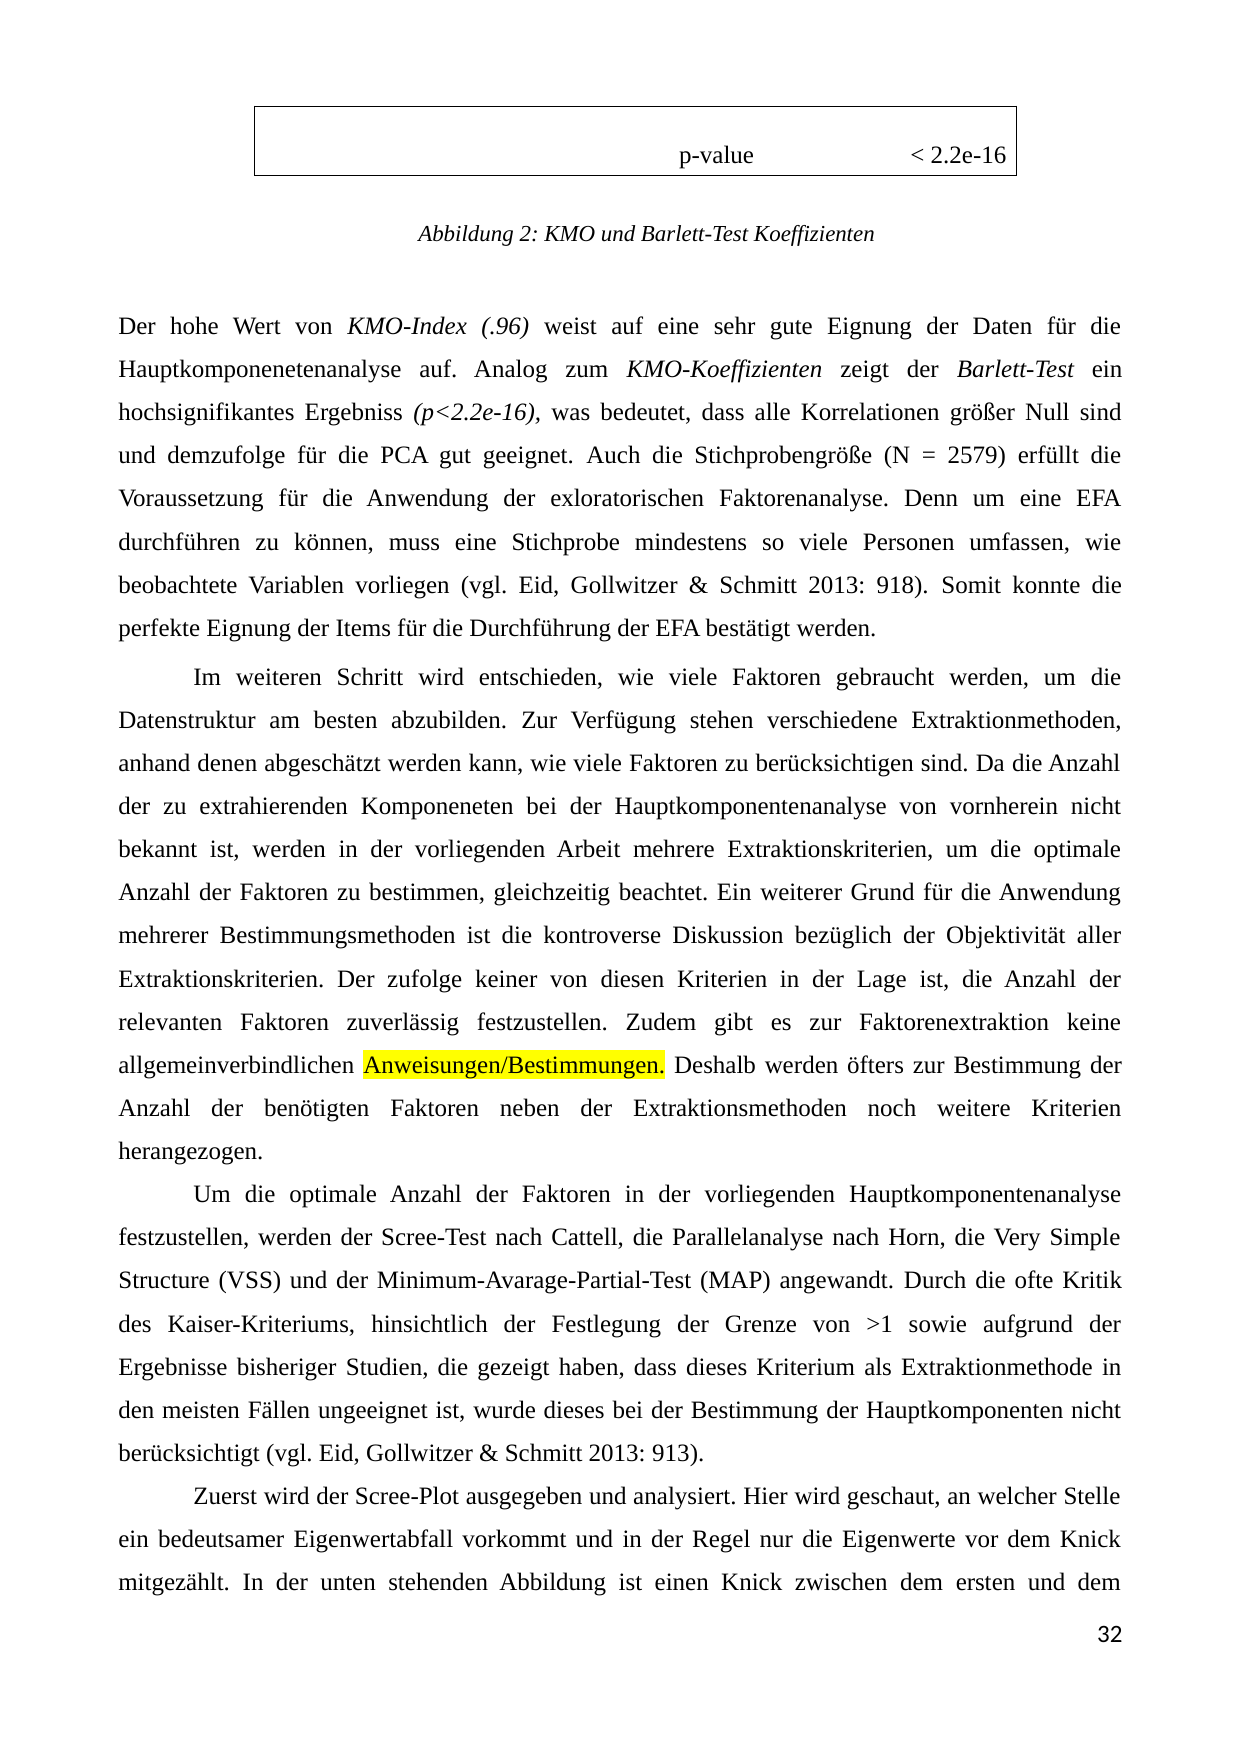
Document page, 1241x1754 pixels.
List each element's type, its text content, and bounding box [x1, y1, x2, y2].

text Abbildung 2: KMO und Barlett-Test Koeffizienten [118, 220, 1122, 246]
text Im weiteren Schritt wird entschieden, wie viele Faktoren gebraucht werden, um die Datenstruktur am besten abzubilden. Zur Verfügung stehen verschiedene Extraktionmethoden, anhand denen abgeschätzt werden kann, wie viele Faktoren zu berücksichtigen sind. Da die Anzahl der zu extrahierenden Komponeneten bei der Hauptkomponentenanalyse von vornherein nicht bekannt ist, werden in der vorliegenden Arbeit mehrere Extraktionskriterien, um die optimale Anzahl der Faktoren zu bestimmen, gleichzeitig beachtet. Ein weiterer Grund für die Anwendung mehrerer Bestimmungsmethoden ist die kontroverse Diskussion bezüglich der Objektivität aller Extraktionskriterien. Der zufolge keiner von diesen Kriterien in der Lage ist, die Anzahl der relevanten Faktoren zuverlässig festzustellen. Zudem gibt es zur Faktorenextraktion keine allgemeinverbindlichen Anweisungen/Bestimmungen. Deshalb werden öfters zur Bestimmung der Anzahl der benötigten Faktoren neben der Extraktionsmethoden noch weitere Kriterien herangezogen. [118, 662, 1122, 1165]
text Der hohe Wert von KMO-Index (.96) weist auf eine sehr gute Eignung der Daten für die Hauptkomponenetenanalyse auf. Analog zum KMO-Koeffizienten zeigt der Barlett-Test ein hochsignifikantes Ergebniss (p<2.2e-16), was bedeutet, dass alle Korrelationen größer Null sind und demzufolge für die PCA gut geeignet. Auch die Stichprobengröße (N = 2579) erfüllt die Voraussetzung für die Anwendung der exloratorischen Faktorenanalyse. Denn um eine EFA durchführen zu können, muss eine Stichprobe mindestens so viele Personen umfassen, wie beobachtete Variablen vorliegen (vgl. Eid, Gollwitzer & Schmitt 2013: 918). Somit konnte die perfekte Eignung der Items für die Durchführung der EFA bestätigt werden. [118, 311, 1122, 642]
text Um die optimale Anzahl der Faktoren in der vorliegenden Hauptkomponentenanalyse festzustellen, werden der Scree-Test nach Cattell, die Parallelanalyse nach Horn, die Very Simple Structure (VSS) und der Minimum-Avarage-Partial-Test (MAP) angewandt. Durch die ofte Kritik des Kaiser-Kriteriums, hinsichtlich der Festlegung der Grenze von >1 sowie aufgrund der Ergebnisse bisheriger Studien, die gezeigt haben, dass dieses Kriterium als Extraktionmethode in den meisten Fällen ungeeignet ist, wurde dieses bei der Bestimmung der Hauptkomponenten nicht berücksichtigt (vgl. Eid, Gollwitzer & Schmitt 2013: 913). [118, 1179, 1122, 1467]
text Zuerst wird der Scree-Plot ausgegeben und analysiert. Hier wird geschaut, an welcher Stelle ein bedeutsamer Eigenwertabfall vorkommt und in der Regel nur die Eigenwerte vor dem Knick mitgezählt. In der unten stehenden Abbildung ist einen Knick zwischen dem ersten und dem [118, 1481, 1122, 1596]
table_cell p-value < 2.2e-16 [255, 107, 1016, 174]
